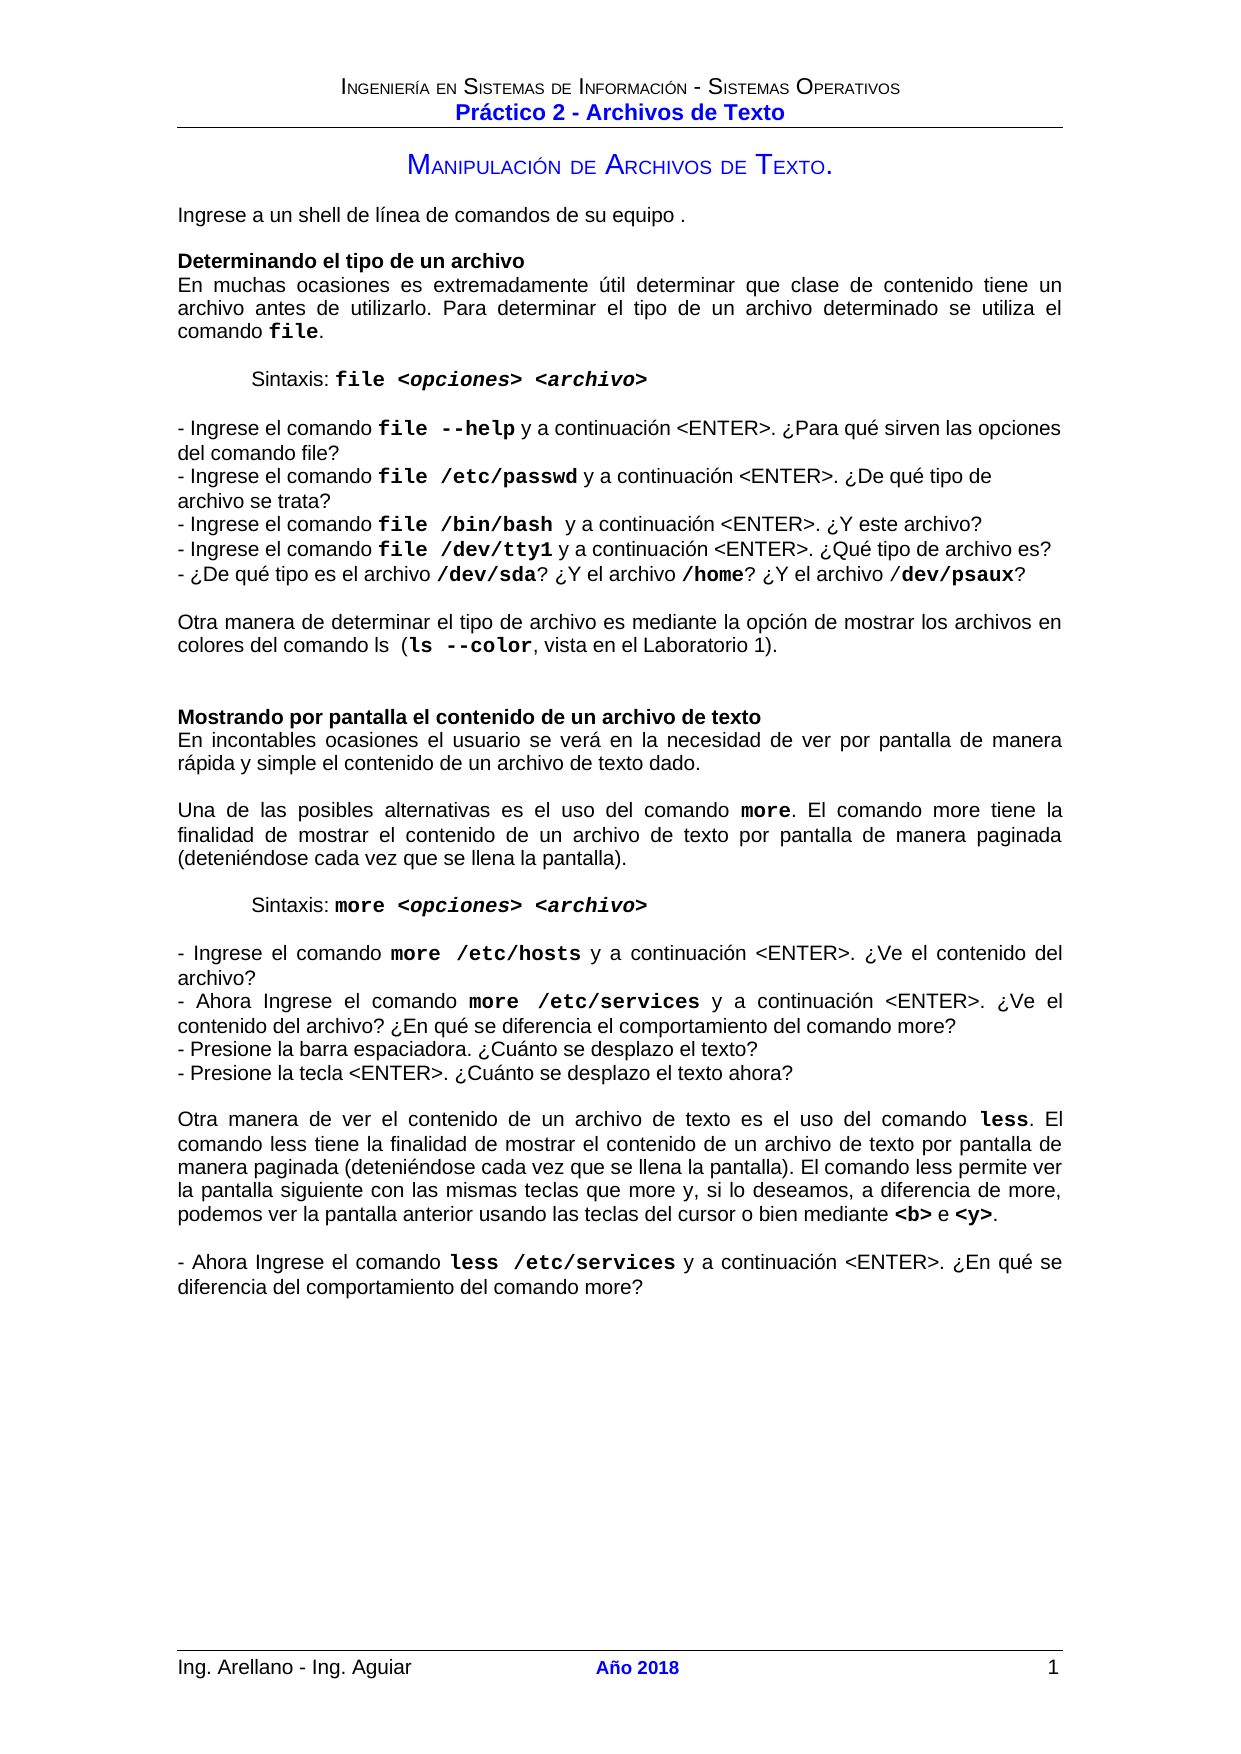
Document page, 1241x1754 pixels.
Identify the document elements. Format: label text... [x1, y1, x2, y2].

text En incontables ocasiones el usuario se verá en la necesidad de ver por pantalla de manera rápida y simple el contenido de un archivo de texto dado. [177, 729, 1063, 775]
text Sintaxis: file <opciones> <archivo> [177, 368, 1063, 393]
text Sintaxis: more <opciones> <archivo> [177, 893, 1063, 918]
text Manipulación de Archivos de Texto. [177, 148, 1063, 180]
text Ingrese a un shell de línea de comandos de su equipo . [177, 204, 1063, 227]
text - Ingrese el comando file /bin/bash y a continuación <ENTER>. ¿Y este archivo? [177, 513, 1063, 538]
text - Ahora Ingrese el comando less /etc/services y a continuación <ENTER>. ¿En qué se diferencia del comportamiento del comando more? [177, 1251, 1063, 1299]
text En muchas ocasiones es extremadamente útil determinar que clase de contenido tiene un archivo antes de utilizarlo. Para determinar el tipo de un archivo determinado se utiliza el comando file. [177, 273, 1063, 345]
text Mostrando por pantalla el contenido de un archivo de texto [177, 706, 1063, 729]
text Una de las posibles alternativas es el uso del comando more. El comando more tiene la finalidad de mostrar el contenido de un archivo de texto por pantalla de manera paginada (deteniéndose cada vez que se llena la pantalla). [177, 798, 1063, 870]
text - Presione la barra espaciadora. ¿Cuánto se desplazo el texto? [177, 1038, 1063, 1061]
text - Ahora Ingrese el comando more /etc/services y a continuación <ENTER>. ¿Ve el contenido del archivo? ¿En qué se diferencia el comportamiento del comando more? [177, 990, 1063, 1038]
text Otra manera de ver el contenido de un archivo de texto es el uso del comando less. El comando less tiene la finalidad de mostrar el contenido de un archivo de texto por pantalla de manera paginada (deteniéndose cada vez que se llena la pantalla). El comando less permite ver la pantalla siguiente con las mismas teclas que more y, si lo deseamos, a diferencia de more, podemos ver la pantalla anterior usando las teclas del cursor o bien mediante <b> e <y>. [177, 1108, 1063, 1227]
text Determinando el tipo de un archivo [177, 250, 1063, 273]
text - Ingrese el comando more /etc/hosts y a continuación <ENTER>. ¿Ve el contenido del archivo? [177, 941, 1063, 990]
text - Presione la tecla <ENTER>. ¿Cuánto se desplazo el texto ahora? [177, 1061, 1063, 1084]
text - Ingrese el comando file /etc/passwd y a continuación <ENTER>. ¿De qué tipo de archivo se trata? [177, 464, 1063, 513]
text - Ingrese el comando file /dev/tty1 y a continuación <ENTER>. ¿Qué tipo de archivo es? [177, 538, 1063, 563]
text Otra manera de determinar el tipo de archivo es mediante la opción de mostrar los archivos en colores del comando ls (ls --color, vista en el Laboratorio 1). [177, 611, 1063, 659]
text - Ingrese el comando file --help y a continuación <ENTER>. ¿Para qué sirven las opciones del comando file? [177, 416, 1063, 464]
text - ¿De qué tipo es el archivo /dev/sda? ¿Y el archivo /home? ¿Y el archivo /dev/psaux? [177, 563, 1063, 588]
